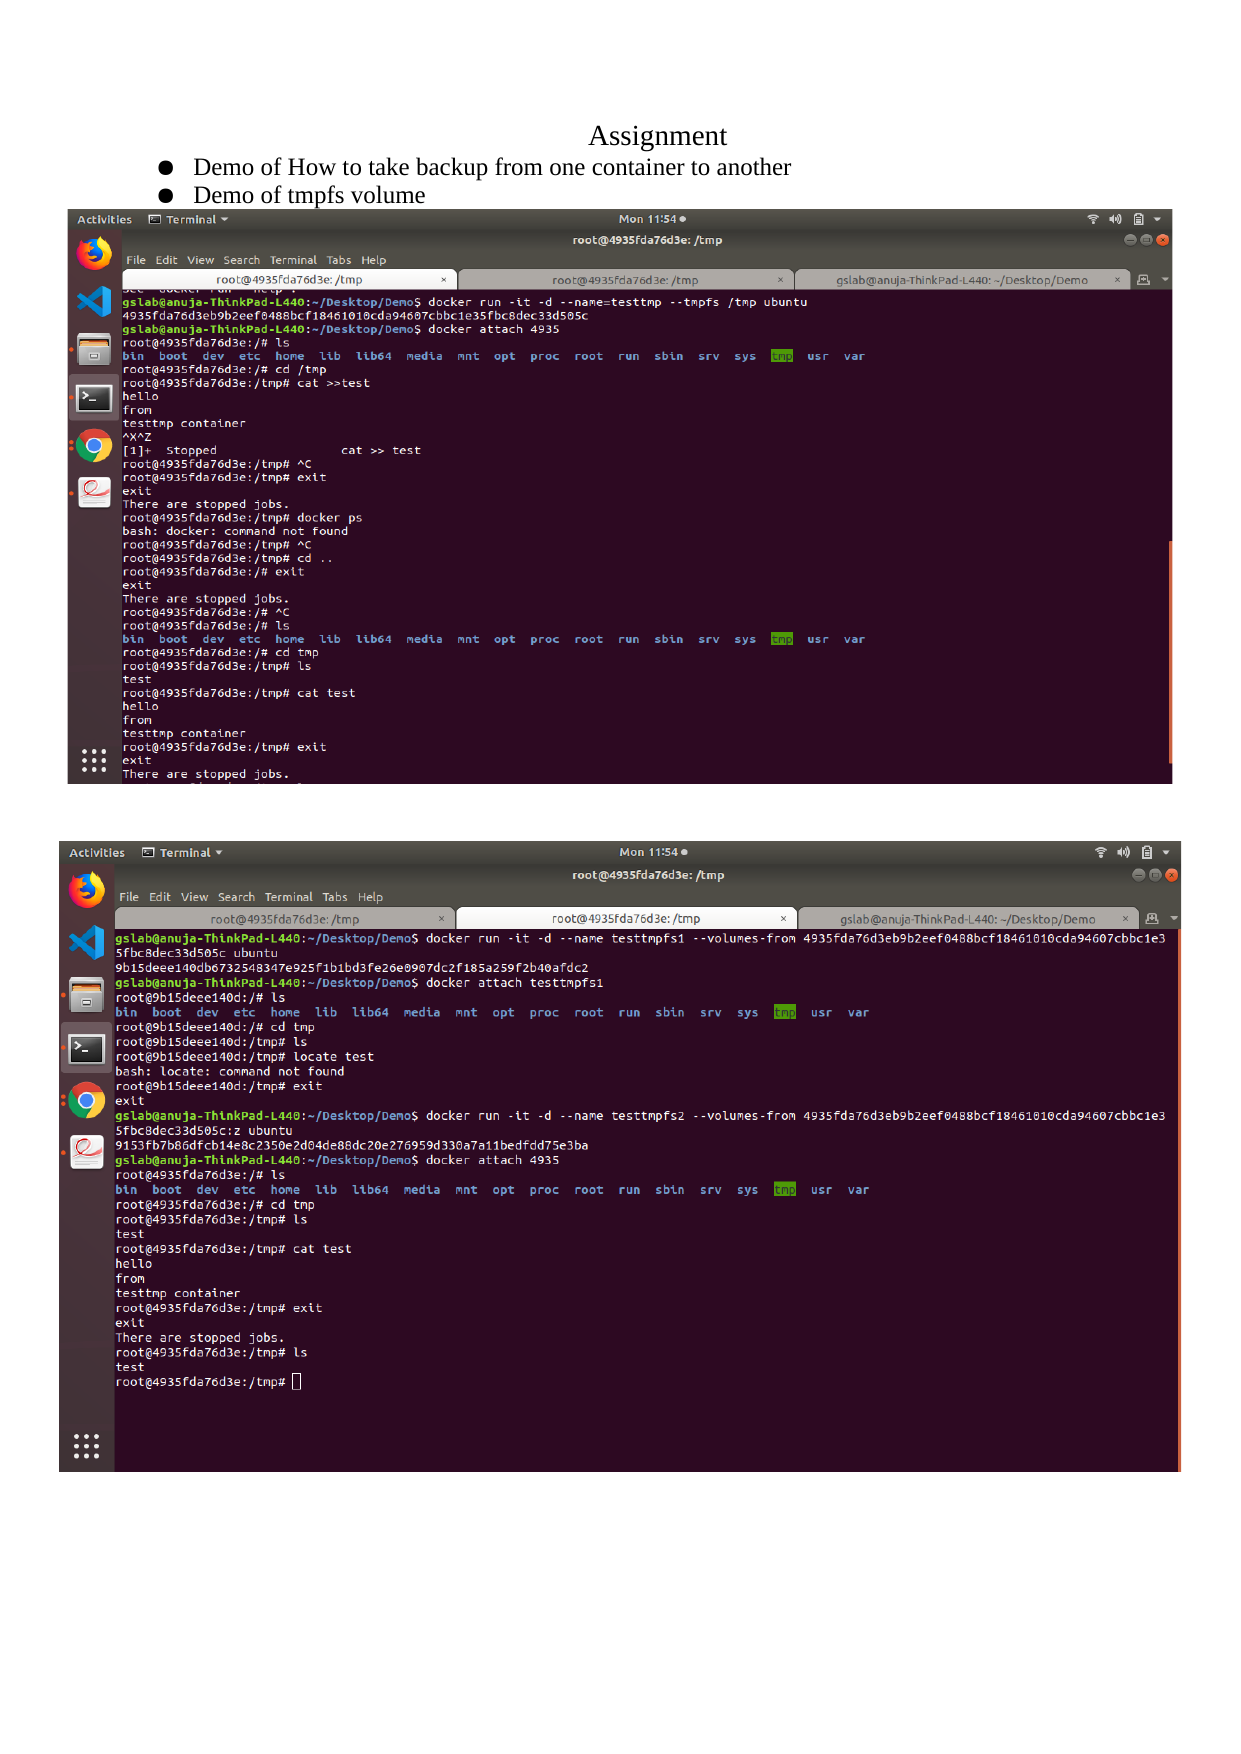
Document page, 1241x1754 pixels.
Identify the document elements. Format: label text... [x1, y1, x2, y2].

picture [59, 841, 1182, 1472]
list Demo of tmpfs volume [156, 180, 1122, 209]
list Assignment [156, 118, 1122, 152]
picture [67, 209, 1173, 784]
list Demo of How to take backup from one container to another [156, 152, 1122, 180]
